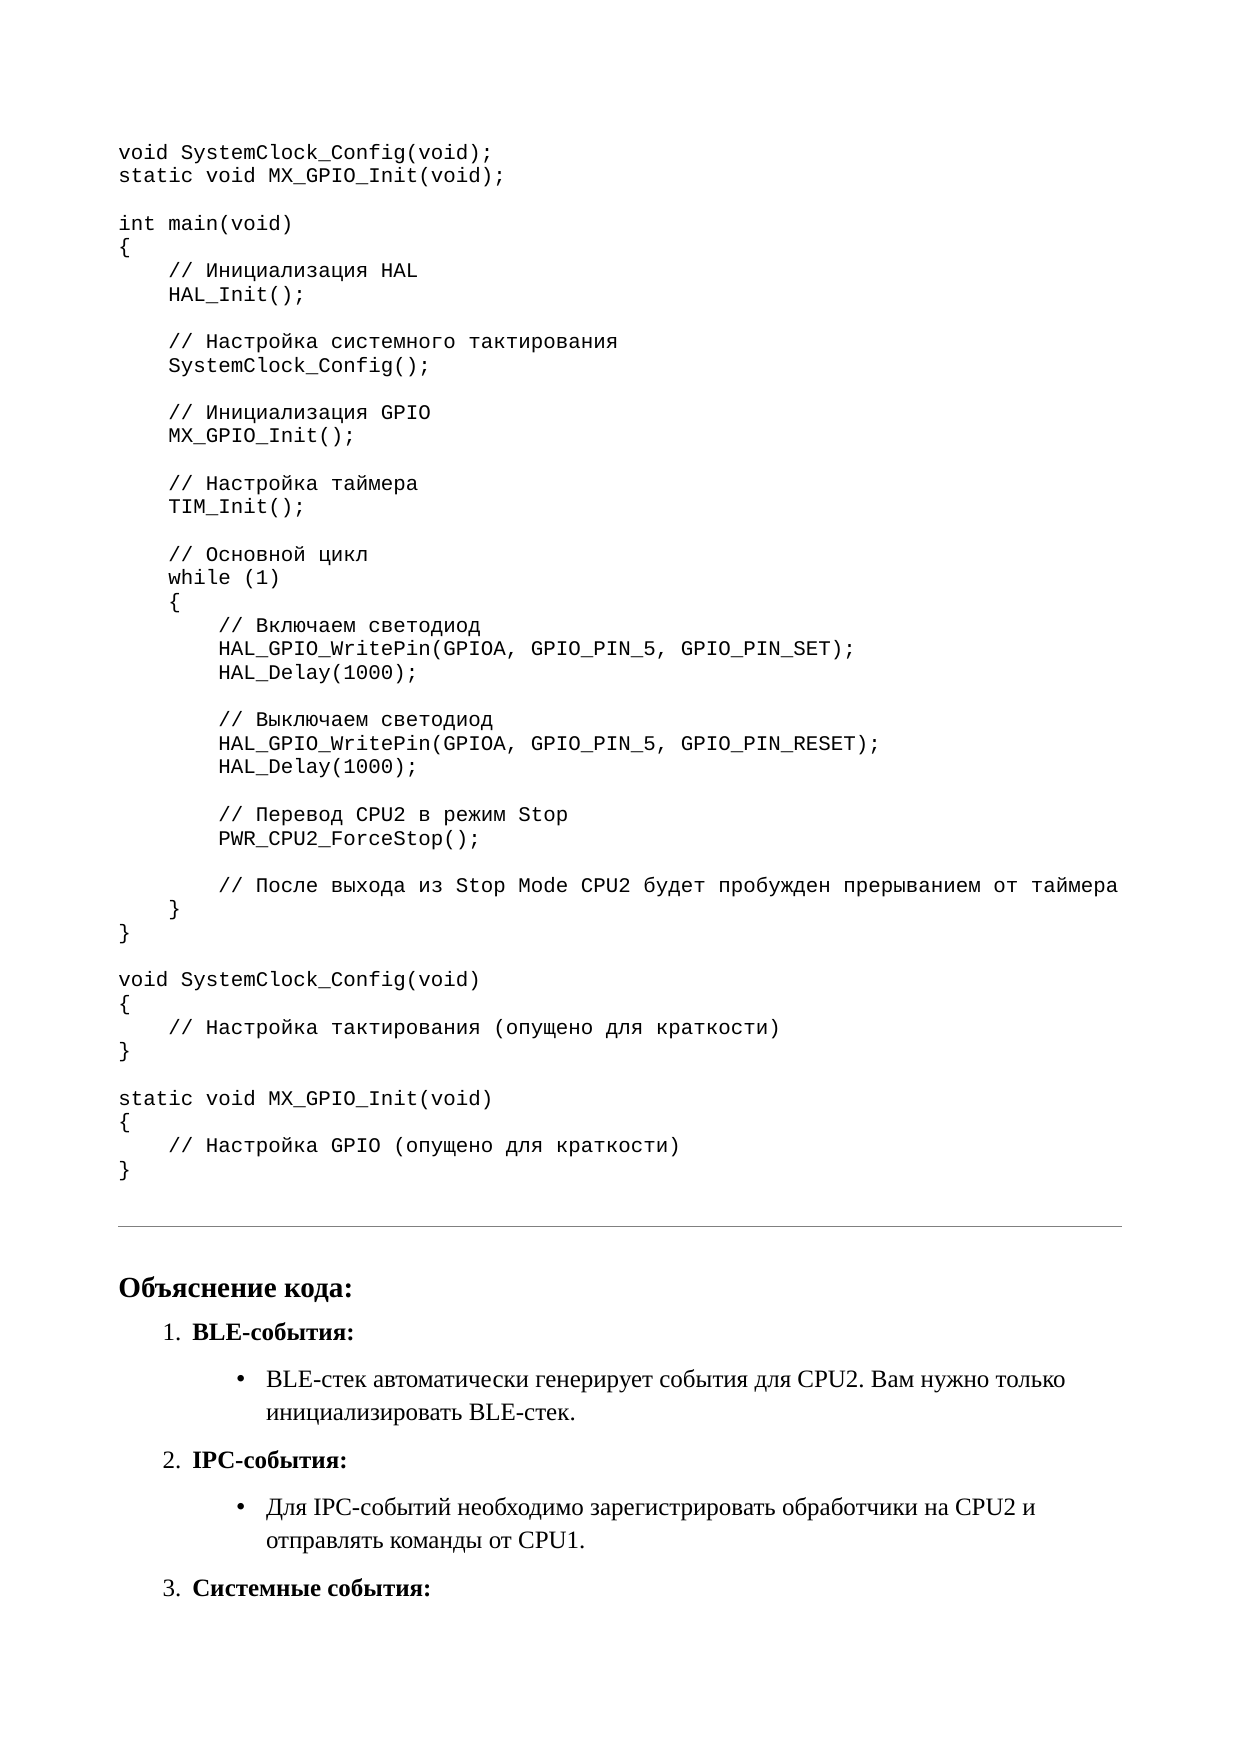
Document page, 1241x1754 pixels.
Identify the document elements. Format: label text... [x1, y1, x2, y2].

text PWR_CPU2_ForceStop(); [118, 827, 1122, 851]
text void SystemClock_Config(void) [118, 969, 1122, 993]
text // После выхода из Stop Mode CPU2 будет пробужден прерыванием от таймера [118, 875, 1122, 898]
text } [118, 1158, 1122, 1182]
text HAL_GPIO_WritePin(GPIOA, GPIO_PIN_5, GPIO_PIN_RESET); [118, 733, 1122, 757]
text static void MX_GPIO_Init(void) [118, 1088, 1122, 1111]
text // Настройка системного тактирования [118, 331, 1122, 354]
list Системные события: [162, 1573, 1122, 1602]
text while (1) [118, 567, 1122, 591]
text // Выключаем светодиод [118, 709, 1122, 733]
text // Настройка тактирования (опущено для краткости) [118, 1017, 1122, 1040]
text int main(void) [118, 213, 1122, 236]
text SystemClock_Config(); [118, 354, 1122, 378]
text // Инициализация HAL [118, 260, 1122, 284]
text HAL_GPIO_WritePin(GPIOA, GPIO_PIN_5, GPIO_PIN_SET); [118, 638, 1122, 662]
text { [118, 591, 1122, 615]
text static void MX_GPIO_Init(void); [118, 165, 1122, 189]
text } [118, 1040, 1122, 1064]
text { [118, 1111, 1122, 1135]
list Для IPC-событий необходимо зарегистрировать обработчики на CPU2 и отправлять команды от CPU1. [236, 1492, 1122, 1554]
text } [118, 898, 1122, 922]
text // Перевод CPU2 в режим Stop [118, 804, 1122, 827]
text // Инициализация GPIO [118, 402, 1122, 426]
text { [118, 236, 1122, 260]
text // Настройка GPIO (опущено для краткости) [118, 1135, 1122, 1158]
text { [118, 993, 1122, 1017]
list BLE-стек автоматически генерирует события для CPU2. Вам нужно только инициализировать BLE-стек. [236, 1364, 1122, 1426]
text TIM_Init(); [118, 496, 1122, 520]
subtitle Объяснение кода: [118, 1271, 1122, 1304]
text // Основной цикл [118, 544, 1122, 567]
list IPC-события: [162, 1445, 1122, 1473]
text HAL_Init(); [118, 284, 1122, 307]
text HAL_Delay(1000); [118, 757, 1122, 780]
text // Включаем светодиод [118, 615, 1122, 638]
text // Настройка таймера [118, 473, 1122, 496]
text MX_GPIO_Init(); [118, 426, 1122, 449]
text HAL_Delay(1000); [118, 662, 1122, 686]
list BLE-события: [162, 1317, 1122, 1345]
text } [118, 922, 1122, 946]
text void SystemClock_Config(void); [118, 142, 1122, 165]
